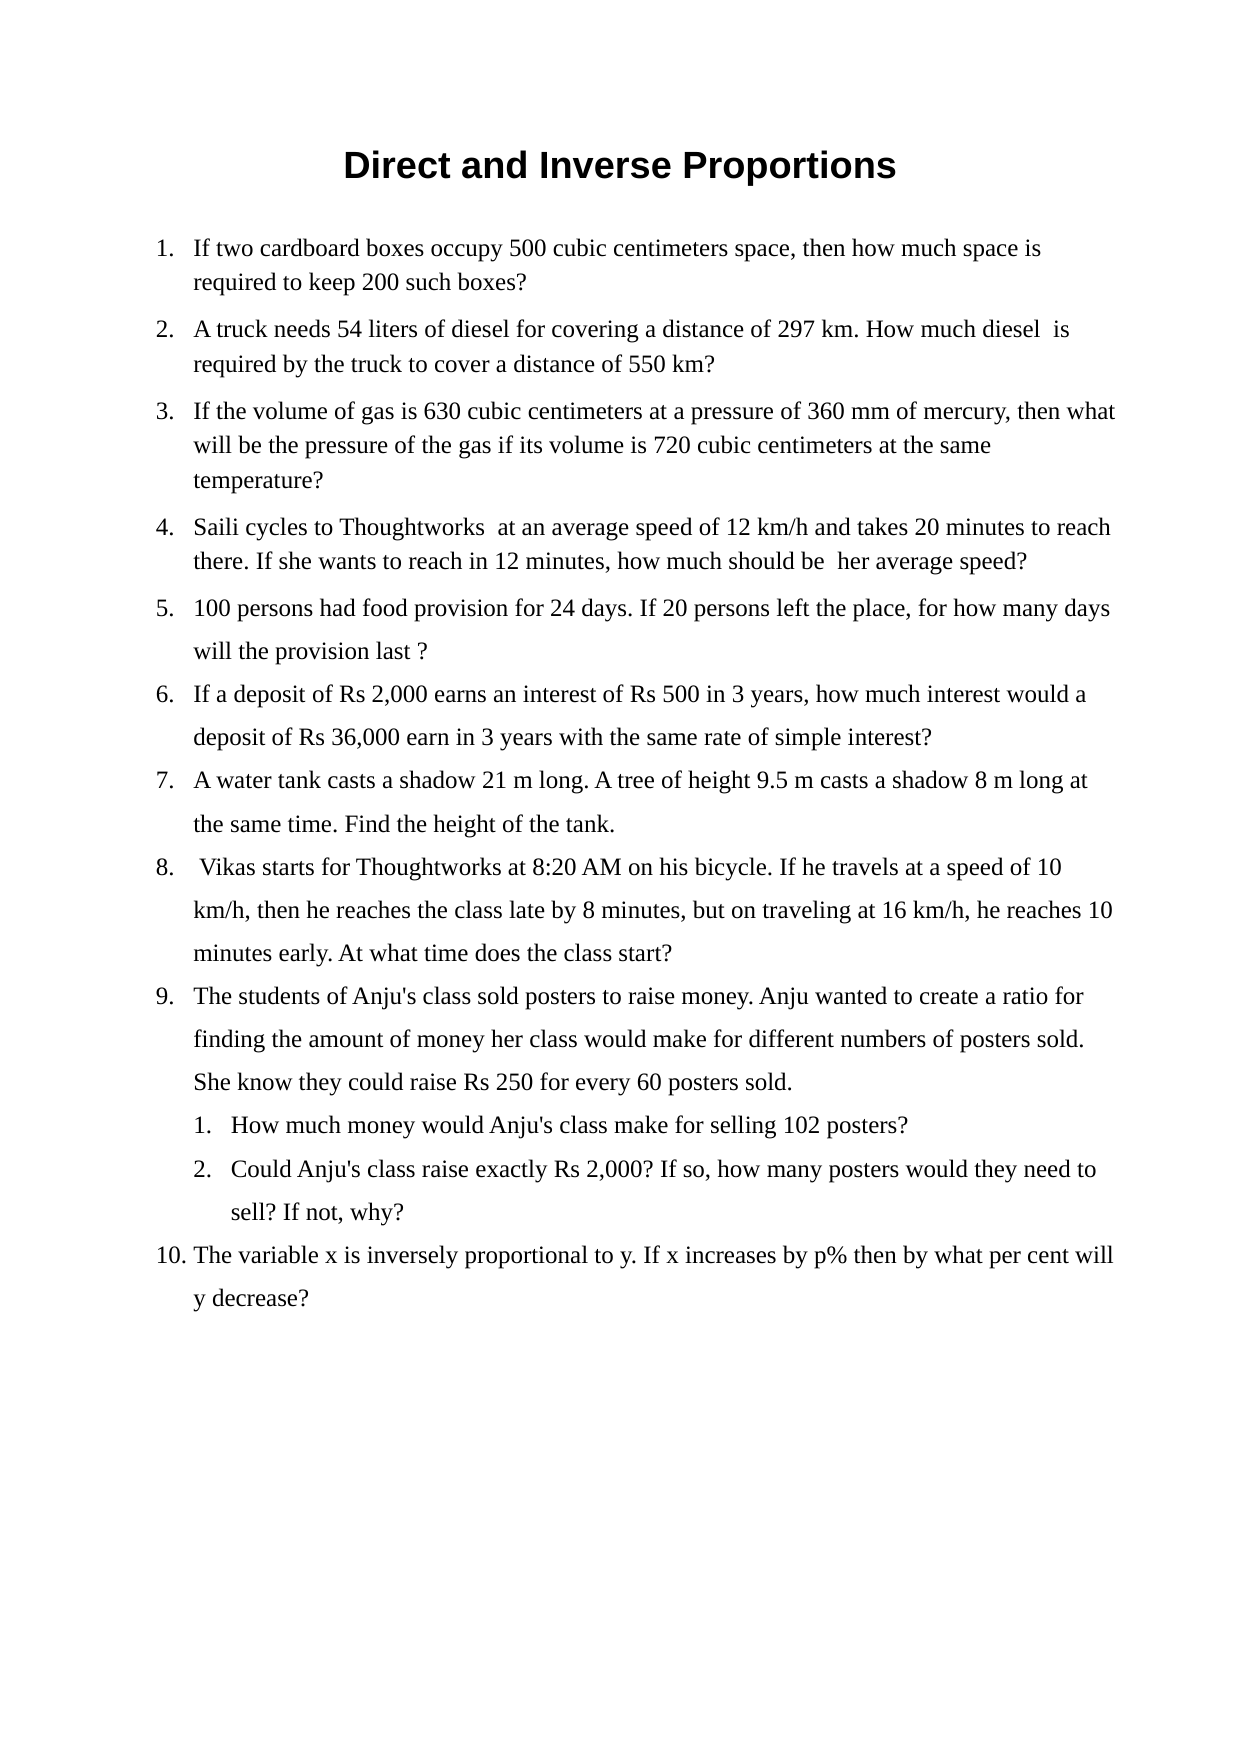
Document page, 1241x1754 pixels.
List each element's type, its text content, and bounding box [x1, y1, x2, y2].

list If the volume of gas is 630 cubic centimeters at a pressure of 360 mm of mercury, then what will be the pressure of the gas if its volume is 720 cubic centimeters at the same temperature? [156, 396, 1122, 493]
list 100 persons had food provision for 24 days. If 20 persons left the place, for how many days will the provision last ? [156, 593, 1122, 665]
list If two cardboard boxes occupy 500 cubic centimeters space, then how much space is required to keep 200 such boxes? [156, 233, 1122, 296]
list Could Anju's class raise exactly Rs 2,000? If so, how many posters would they need to sell? If not, why? [193, 1154, 1122, 1226]
list If a deposit of Rs 2,000 earns an interest of Rs 500 in 3 years, how much interest would a deposit of Rs 36,000 earn in 3 years with the same rate of simple interest? [156, 679, 1122, 751]
list The variable x is inversely proportional to y. If x increases by p% then by what per cent will y decrease? [156, 1240, 1122, 1312]
list Vikas starts for Thoughtworks at 8:20 AM on his bicycle. If he travels at a speed of 10 km/h, then he reaches the class late by 8 minutes, but on traveling at 16 km/h, he reaches 10 minutes early. At what time does the class start? [156, 852, 1122, 967]
list Saili cycles to Thoughtworks at an average speed of 12 km/h and takes 20 minutes to reach there. If she wants to reach in 12 minutes, how much should be her average speed? [156, 512, 1122, 575]
list The students of Anju's class sold posters to raise money. Anju wanted to create a ratio for finding the amount of money her class would make for different numbers of posters sold. She know they could raise Rs 250 for every 60 posters sold. [156, 981, 1122, 1096]
list A water tank casts a shadow 21 m long. A tree of height 9.5 m casts a shadow 8 m long at the same time. Find the height of the tank. [156, 766, 1122, 837]
subtitle Direct and Inverse Proportions [118, 143, 1122, 187]
list How much money would Anju's class make for selling 102 posters? [193, 1111, 1122, 1139]
list A truck needs 54 liters of diesel for covering a distance of 297 km. How much diesel is required by the truck to cover a distance of 550 km? [156, 314, 1122, 377]
